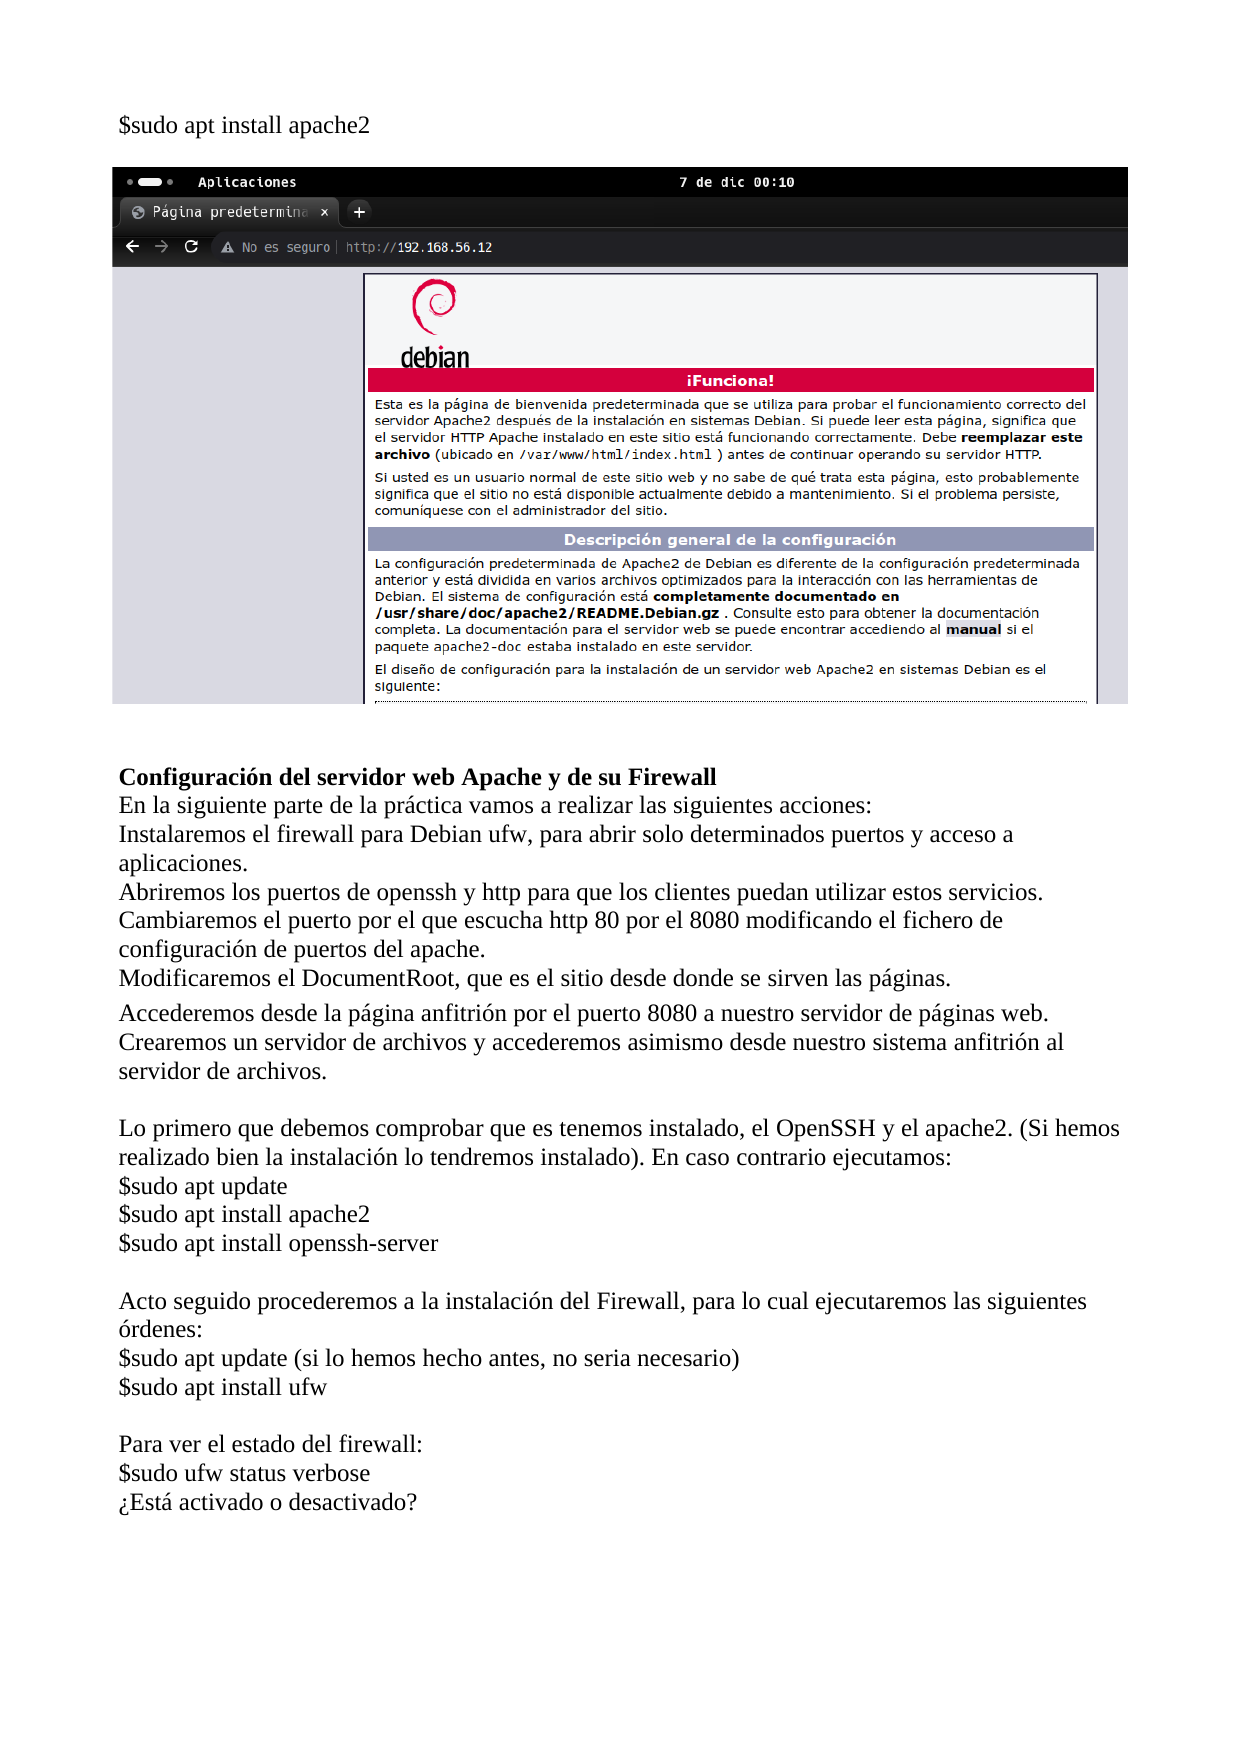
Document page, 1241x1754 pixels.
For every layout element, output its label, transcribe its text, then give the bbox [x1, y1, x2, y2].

text Abriremos los puertos de openssh y http para que los clientes puedan utilizar estos servicios. Cambiaremos el puerto por el que escucha http 80 por el 8080 modificando el fichero de configuración de puertos del apache. [118, 877, 1046, 963]
text $sudo apt install apache2 [118, 1199, 1134, 1228]
text En la siguiente parte de la práctica vamos a realizar las siguientes acciones: [118, 790, 1134, 819]
text $sudo apt update [118, 1171, 1134, 1199]
text Configuración del servidor web Apache y de su Firewall [118, 762, 1134, 790]
text Instalaremos el firewall para Debian ufw, para abrir solo determinados puertos y acceso a aplicaciones. [118, 819, 1016, 877]
text $sudo apt install ufw [118, 1372, 1134, 1401]
text Accederemos desde la página anfitrión por el puerto 8080 a nuestro servidor de páginas web. Crearemos un servidor de archivos y accederemos asimismo desde nuestro sistema anfitrión al servidor de archivos. [118, 998, 1092, 1084]
text Para ver el estado del firewall: [118, 1429, 1134, 1458]
text Lo primero que debemos comprobar que es tenemos instalado, el OpenSSH y el apache2. (Si hemos realizado bien la instalación lo tendremos instalado). En caso contrario ejecutamos: [118, 1113, 1134, 1171]
text Acto seguido procederemos a la instalación del Firewall, para lo cual ejecutaremos las siguientes órdenes: [118, 1286, 1090, 1343]
text $sudo ufw status verbose [118, 1458, 1134, 1487]
text $sudo apt install apache2 [118, 110, 1134, 139]
text Modificaremos el DocumentRoot, que es el sitio desde donde se sirven las páginas. [118, 963, 1134, 992]
text $sudo apt install openssh-server [118, 1228, 1134, 1257]
text ¿Está activado o desactivado? [118, 1487, 1134, 1516]
picture [112, 167, 1128, 704]
text $sudo apt update (si lo hemos hecho antes, no seria necesario) [118, 1343, 1134, 1372]
